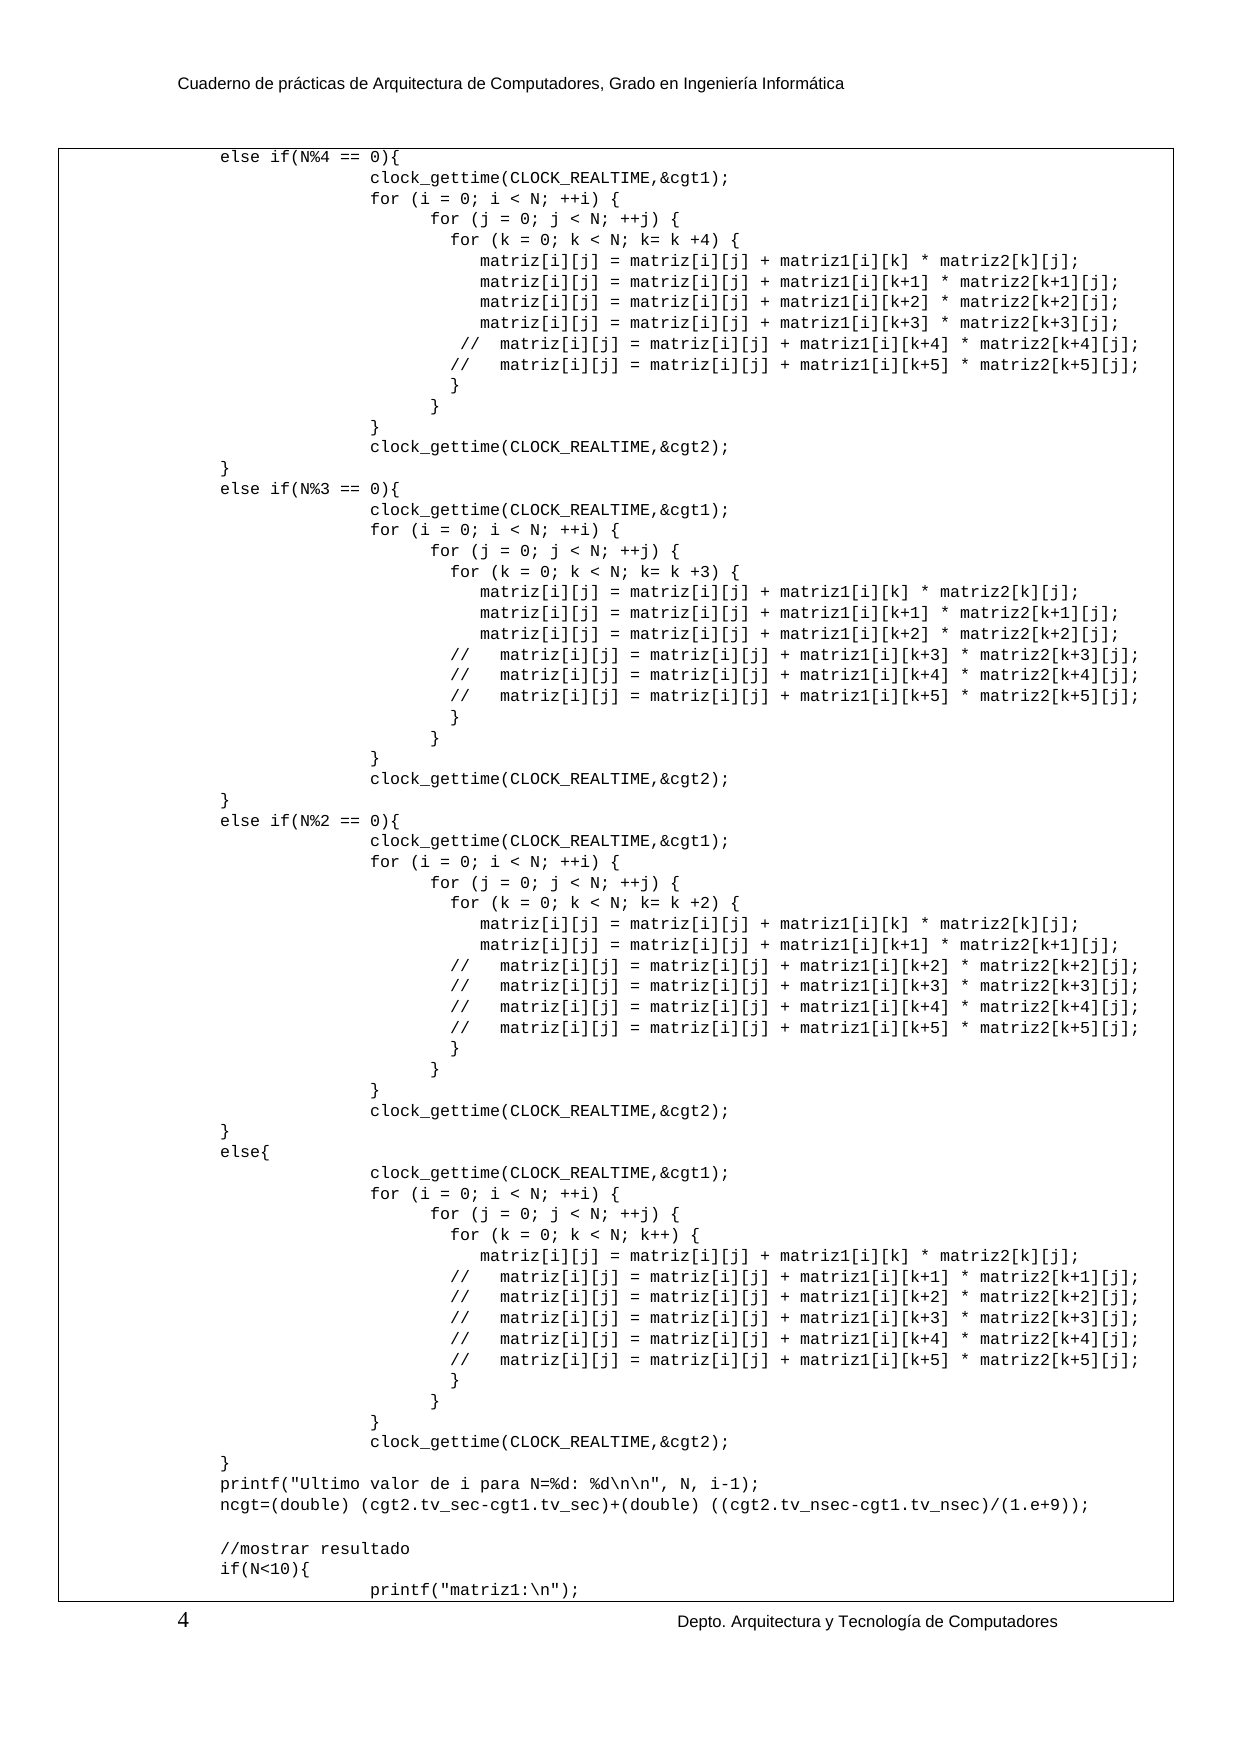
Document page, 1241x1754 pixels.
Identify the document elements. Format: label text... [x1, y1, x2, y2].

table_header else if(N%4 == 0){ clock_gettime(CLOCK_REALTIME,&cgt1); for (i = 0; i < N; ++i) { for (j = 0; j < N; ++j) { for (k = 0; k < N; k= k +4) { matriz[i][j] = matriz[i][j] + matriz1[i][k] * matriz2[k][j]; matriz[i][j] = matriz[i][j] + matriz1[i][k+1] * matriz2[k+1][j]; matriz[i][j] = matriz[i][j] + matriz1[i][k+2] * matriz2[k+2][j]; matriz[i][j] = matriz[i][j] + matriz1[i][k+3] * matriz2[k+3][j]; // matriz[i][j] = matriz[i][j] + matriz1[i][k+4] * matriz2[k+4][j]; // matriz[i][j] = matriz[i][j] + matriz1[i][k+5] * matriz2[k+5][j]; } } } clock_gettime(CLOCK_REALTIME,&cgt2); } else if(N%3 == 0){ clock_gettime(CLOCK_REALTIME,&cgt1); for (i = 0; i < N; ++i) { for (j = 0; j < N; ++j) { for (k = 0; k < N; k= k +3) { matriz[i][j] = matriz[i][j] + matriz1[i][k] * matriz2[k][j]; matriz[i][j] = matriz[i][j] + matriz1[i][k+1] * matriz2[k+1][j]; matriz[i][j] = matriz[i][j] + matriz1[i][k+2] * matriz2[k+2][j]; // matriz[i][j] = matriz[i][j] + matriz1[i][k+3] * matriz2[k+3][j]; // matriz[i][j] = matriz[i][j] + matriz1[i][k+4] * matriz2[k+4][j]; // matriz[i][j] = matriz[i][j] + matriz1[i][k+5] * matriz2[k+5][j]; } } } clock_gettime(CLOCK_REALTIME,&cgt2); } else if(N%2 == 0){ clock_gettime(CLOCK_REALTIME,&cgt1); for (i = 0; i < N; ++i) { for (j = 0; j < N; ++j) { for (k = 0; k < N; k= k +2) { matriz[i][j] = matriz[i][j] + matriz1[i][k] * matriz2[k][j]; matriz[i][j] = matriz[i][j] + matriz1[i][k+1] * matriz2[k+1][j]; // matriz[i][j] = matriz[i][j] + matriz1[i][k+2] * matriz2[k+2][j]; // matriz[i][j] = matriz[i][j] + matriz1[i][k+3] * matriz2[k+3][j]; // matriz[i][j] = matriz[i][j] + matriz1[i][k+4] * matriz2[k+4][j]; // matriz[i][j] = matriz[i][j] + matriz1[i][k+5] * matriz2[k+5][j]; } } } clock_gettime(CLOCK_REALTIME,&cgt2); } else{ clock_gettime(CLOCK_REALTIME,&cgt1); for (i = 0; i < N; ++i) { for (j = 0; j < N; ++j) { for (k = 0; k < N; k++) { matriz[i][j] = matriz[i][j] + matriz1[i][k] * matriz2[k][j]; // matriz[i][j] = matriz[i][j] + matriz1[i][k+1] * matriz2[k+1][j]; // matriz[i][j] = matriz[i][j] + matriz1[i][k+2] * matriz2[k+2][j]; // matriz[i][j] = matriz[i][j] + matriz1[i][k+3] * matriz2[k+3][j]; // matriz[i][j] = matriz[i][j] + matriz1[i][k+4] * matriz2[k+4][j]; // matriz[i][j] = matriz[i][j] + matriz1[i][k+5] * matriz2[k+5][j]; } } } clock_gettime(CLOCK_REALTIME,&cgt2); } printf("Ultimo valor de i para N=%d: %d\n\n", N, i-1); ncgt=(double) (cgt2.tv_sec-cgt1.tv_sec)+(double) ((cgt2.tv_nsec-cgt1.tv_nsec)/(1.e+9)); //mostrar resultado if(N<10){ printf("matriz1:\n"); [59, 149, 1173, 1601]
